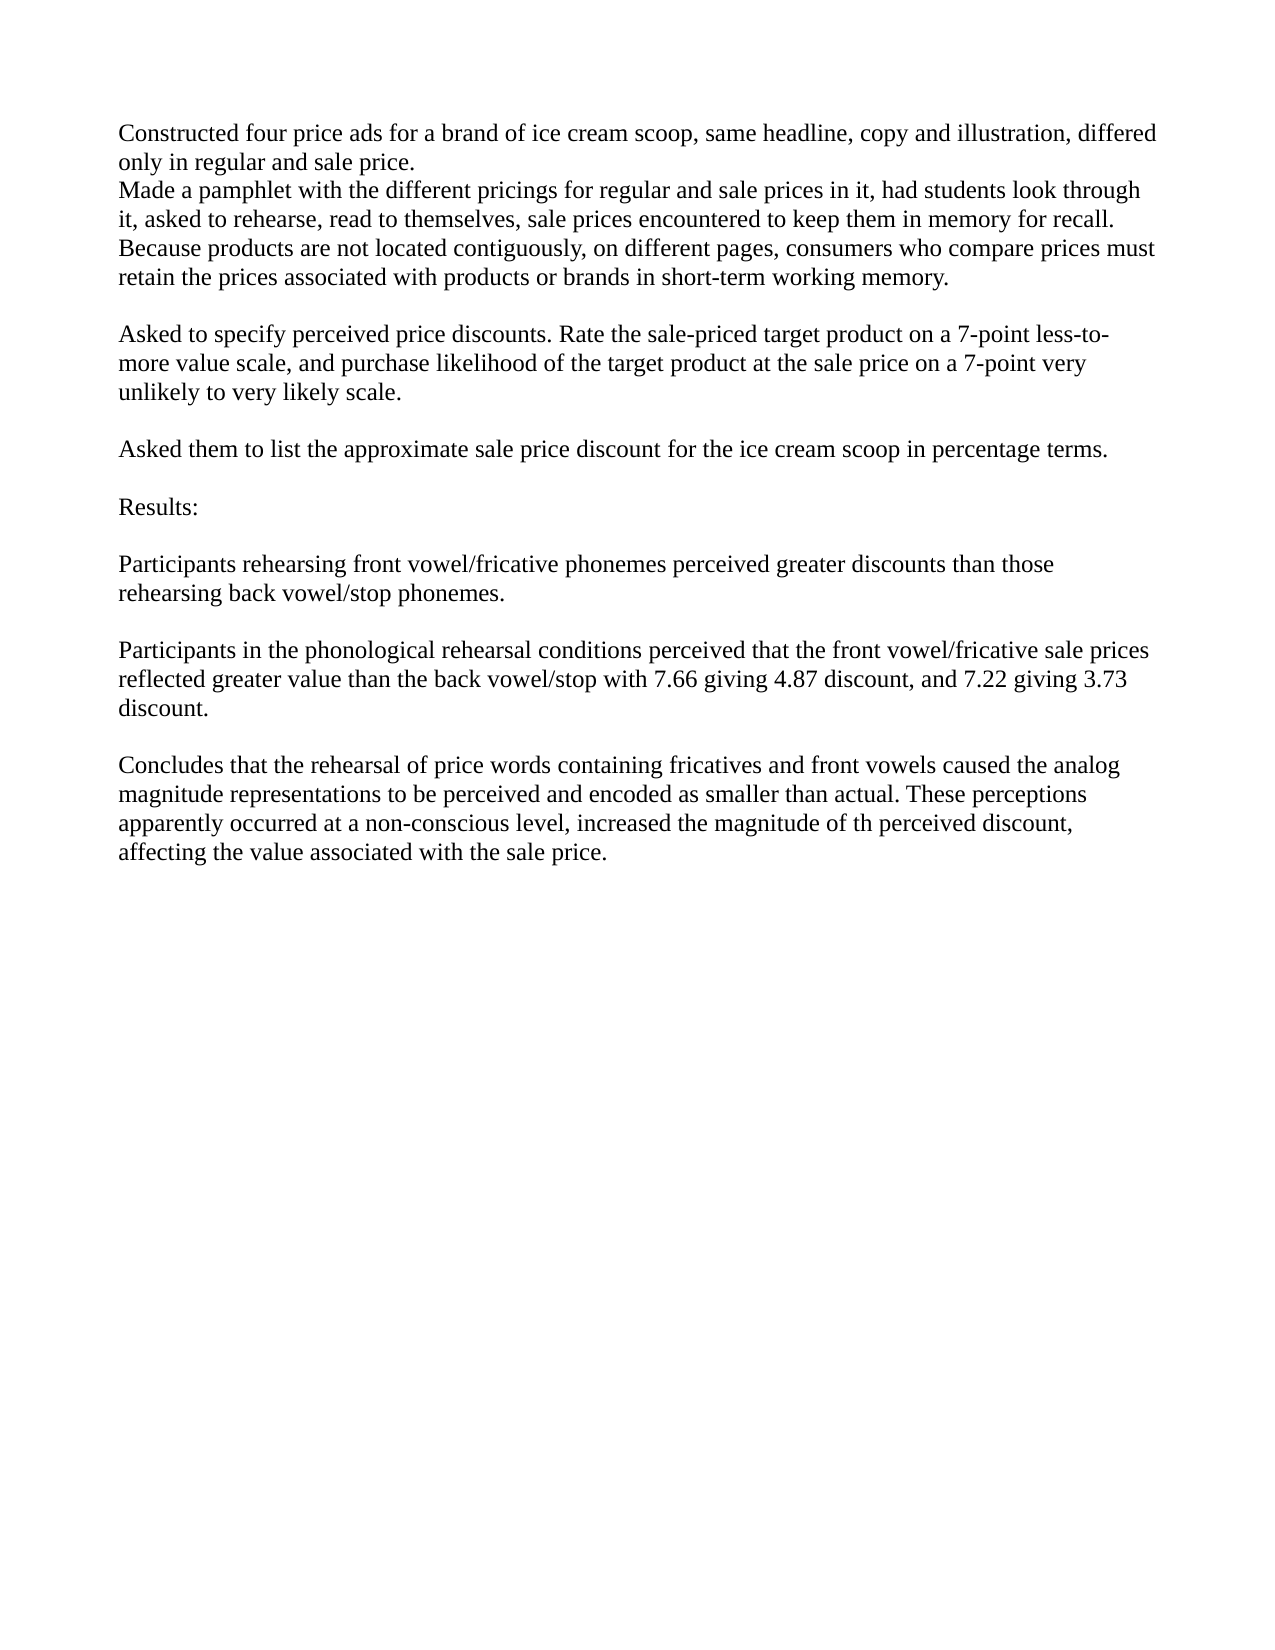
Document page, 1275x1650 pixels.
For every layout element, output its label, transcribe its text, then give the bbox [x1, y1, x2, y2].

text Made a pamphlet with the different pricings for regular and sale prices in it, had students look through it, asked to rehearse, read to themselves, sale prices encountered to keep them in memory for recall. Because products are not located contiguously, on different pages, consumers who compare prices must retain the prices associated with products or brands in short-term working memory. [118, 176, 1157, 291]
text Participants rehearsing front vowel/fricative phonemes perceived greater discounts than those rehearsing back vowel/stop phonemes. [118, 549, 1157, 607]
text Results: [118, 492, 1157, 521]
text Asked them to list the approximate sale price discount for the ice cream scoop in percentage terms. [118, 434, 1157, 463]
text Concludes that the rehearsal of price words containing fricatives and front vowels caused the analog magnitude representations to be perceived and encoded as smaller than actual. These perceptions apparently occurred at a non-conscious level, increased the magnitude of th perceived discount, affecting the value associated with the sale price. [118, 751, 1157, 866]
text Participants in the phonological rehearsal conditions perceived that the front vowel/fricative sale prices reflected greater value than the back vowel/stop with 7.66 giving 4.87 discount, and 7.22 giving 3.73 discount. [118, 636, 1157, 722]
text Constructed four price ads for a brand of ice cream scoop, same headline, copy and illustration, differed only in regular and sale price. [118, 118, 1157, 176]
text Asked to specify perceived price discounts. Rate the sale-priced target product on a 7-point less-to-more value scale, and purchase likelihood of the target product at the sale price on a 7-point very unlikely to very likely scale. [118, 319, 1157, 406]
